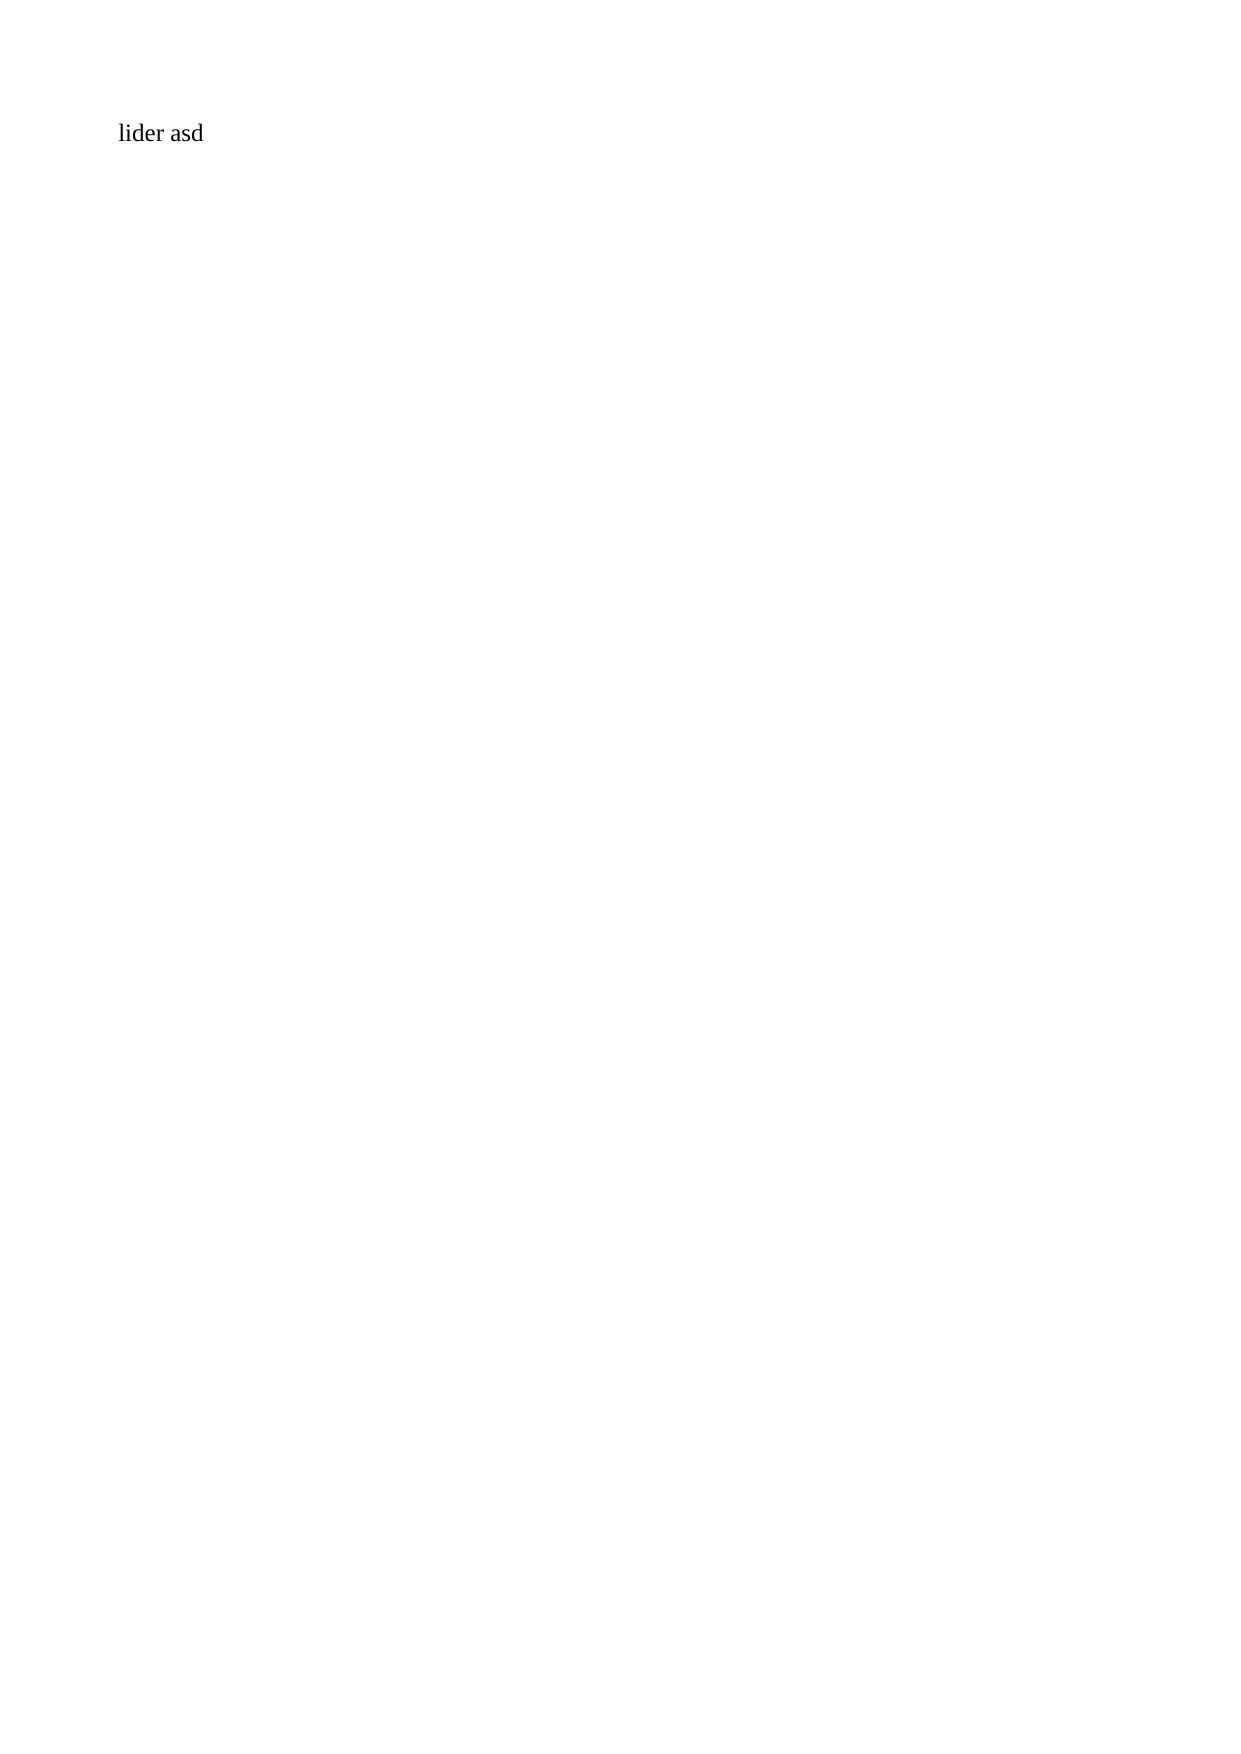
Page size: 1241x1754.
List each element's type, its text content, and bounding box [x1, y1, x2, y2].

text lider asd [118, 118, 1122, 147]
